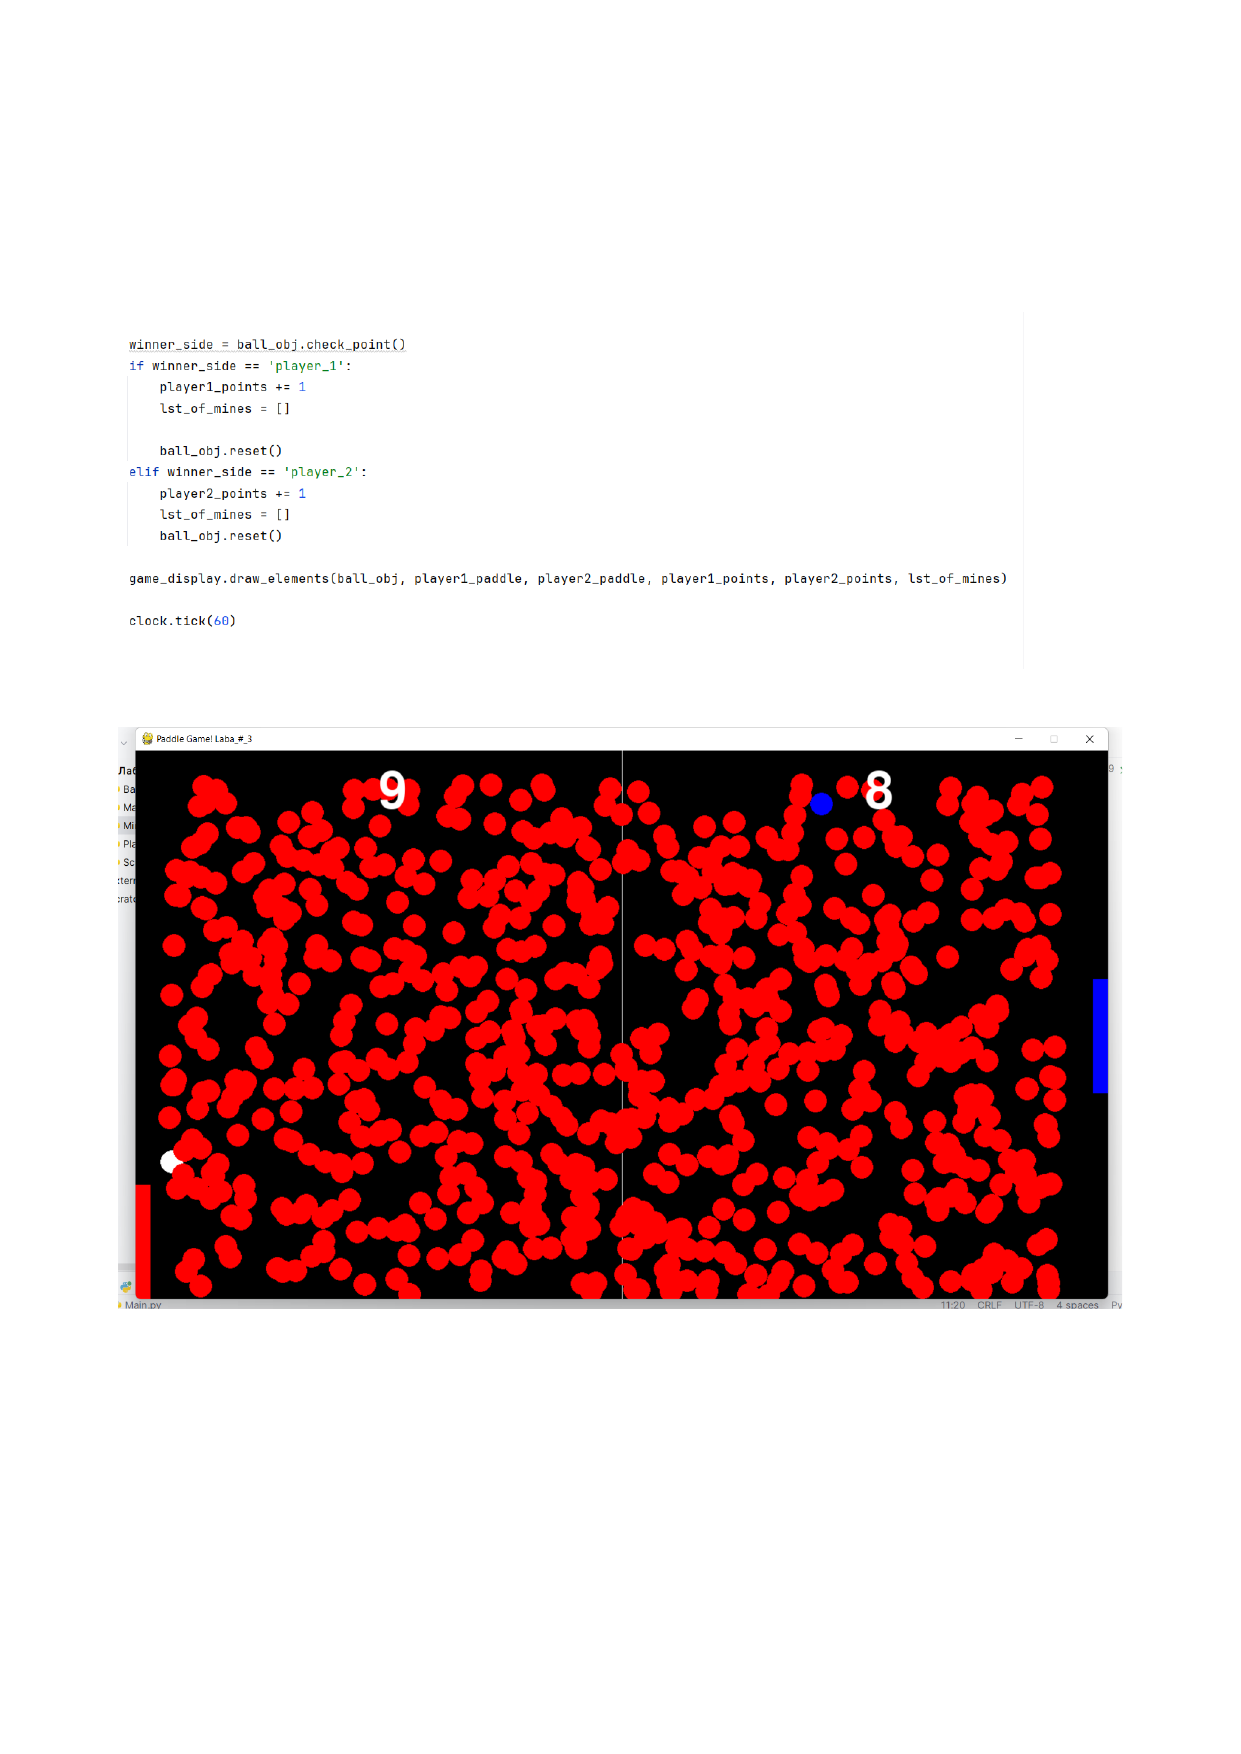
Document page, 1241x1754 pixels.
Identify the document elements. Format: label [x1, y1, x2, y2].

picture [110, 312, 1115, 669]
picture [118, 727, 1123, 1309]
